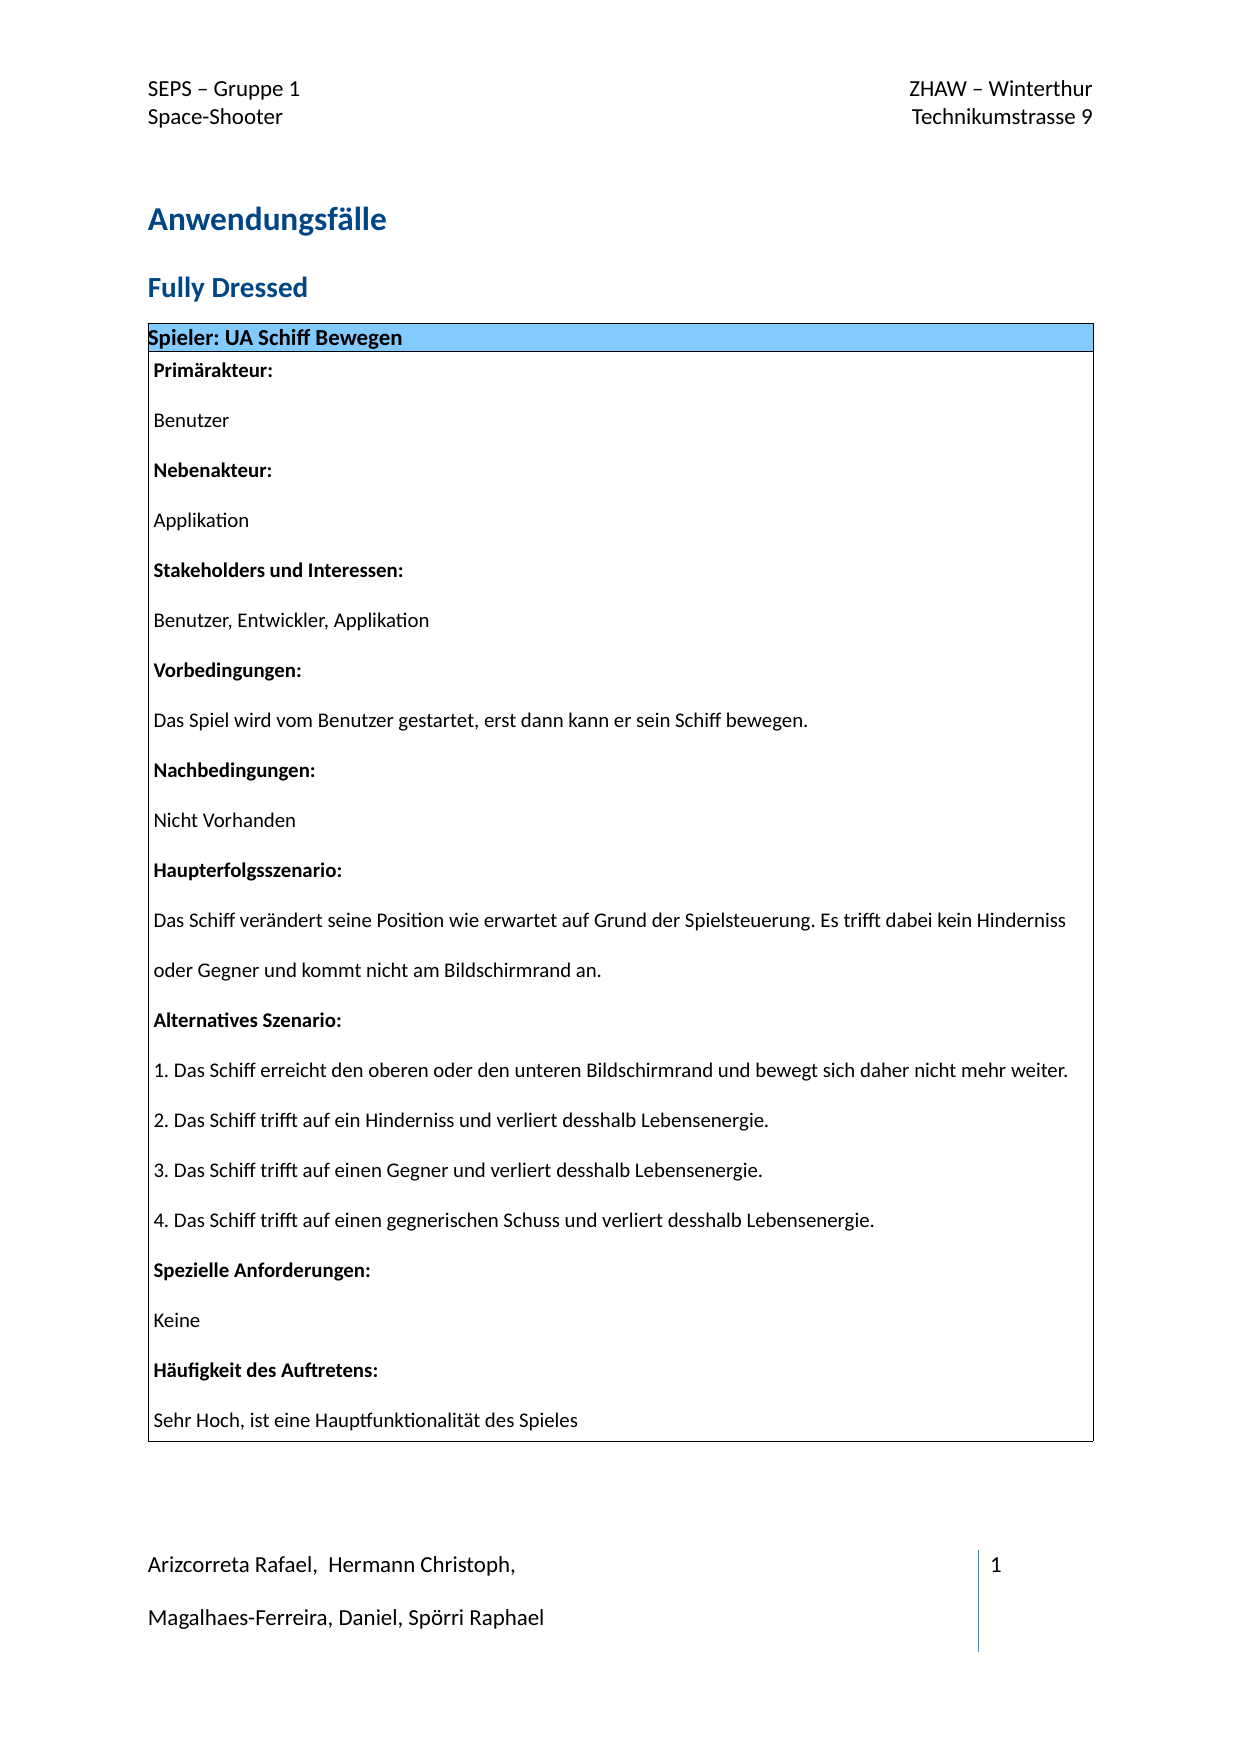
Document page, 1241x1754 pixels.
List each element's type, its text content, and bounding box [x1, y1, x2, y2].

subtitle Fully Dressed [148, 269, 1093, 305]
table_cell Primärakteur: Benutzer Nebenakteur: Applikation Stakeholders und Interessen: Benutzer, Entwickler, Applikation Vorbedingungen: Das Spiel wird vom Benutzer gestartet, erst dann kann er sein Schiff bewegen. Nachbedingungen: Nicht Vorhanden Haupterfolgsszenario: Das Schiff verändert seine Position wie erwartet auf Grund der Spielsteuerung. Es trifft dabei kein Hinderniss oder Gegner und kommt nicht am Bildschirmrand an. Alternatives Szenario: 1. Das Schiff erreicht den oberen oder den unteren Bildschirmrand und bewegt sich daher nicht mehr weiter. 2. Das Schiff trifft auf ein Hinderniss und verliert desshalb Lebensenergie. 3. Das Schiff trifft auf einen Gegner und verliert desshalb Lebensenergie. 4. Das Schiff trifft auf einen gegnerischen Schuss und verliert desshalb Lebensenergie. Spezielle Anforderungen: Keine Häufigkeit des Auftretens: Sehr Hoch, ist eine Hauptfunktionalität des Spieles [149, 352, 1093, 1441]
table_header Spieler: UA Schiff Bewegen [149, 324, 1093, 351]
subtitle Anwendungsfälle [148, 198, 1093, 238]
